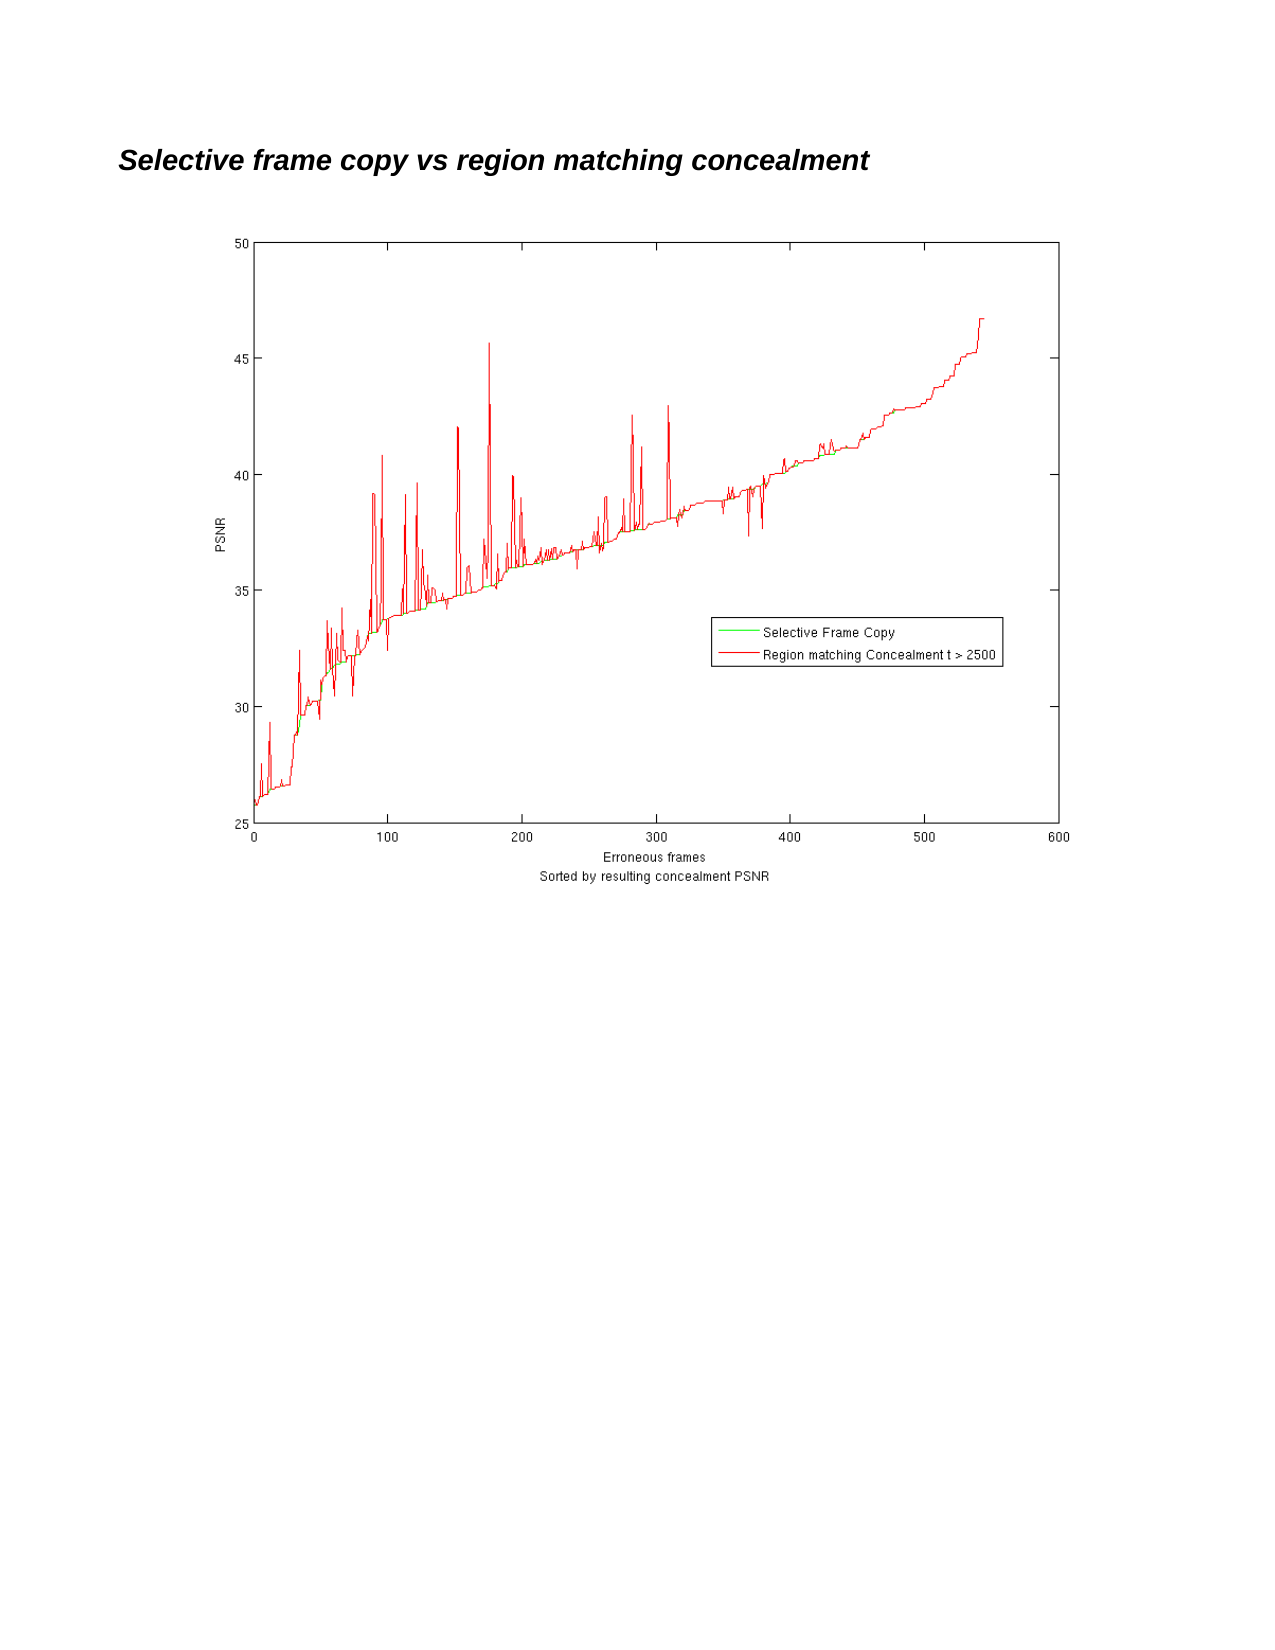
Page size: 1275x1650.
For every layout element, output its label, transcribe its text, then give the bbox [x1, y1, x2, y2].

picture [118, 189, 1157, 901]
subtitle Selective frame copy vs region matching concealment [118, 143, 1157, 177]
